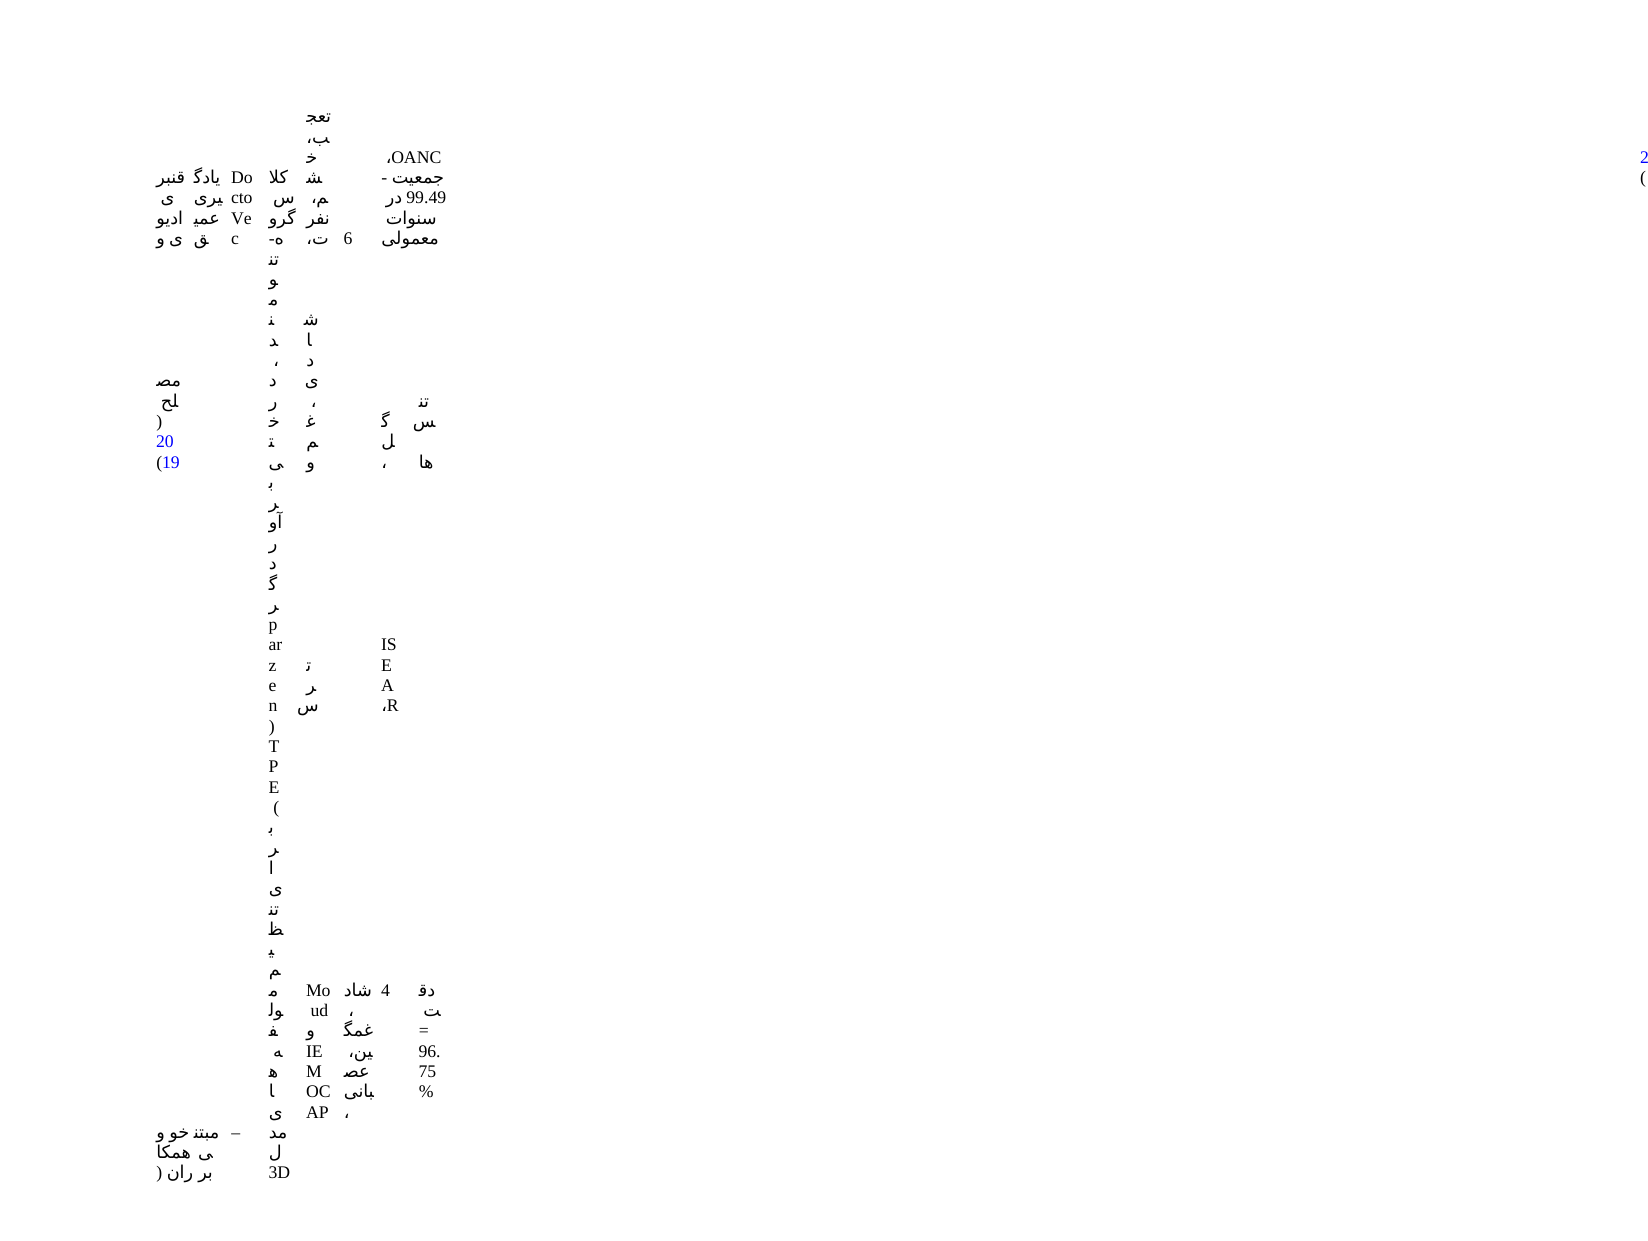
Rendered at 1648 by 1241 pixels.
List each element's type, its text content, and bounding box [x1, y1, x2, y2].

table_cell 4 [381, 980, 419, 1183]
table_cell [1640, 716, 1648, 939]
table_cell ترس [306, 472, 344, 716]
table_cell [419, 716, 456, 979]
table_cell – [231, 1122, 269, 1183]
table_cell [194, 472, 231, 716]
table_cell [156, 472, 194, 716]
table_cell [231, 980, 269, 1122]
table_cell [156, 980, 194, 1122]
table_cell (TPE) برای تنظیم [269, 716, 306, 979]
table_cell [381, 716, 419, 979]
table_cell خو و همکاران (2020) [1640, 106, 1648, 187]
table_cell ISEAR، [381, 472, 419, 716]
table_cell [456, 106, 494, 248]
table_cell [456, 716, 494, 979]
table_cell شادی، غم و [306, 248, 344, 472]
table_cell [194, 716, 231, 979]
table_cell مدل 3DCLS برای [269, 1122, 306, 1183]
table_cell [231, 248, 269, 472]
table_cell [306, 716, 344, 979]
table_cell یادگیری عمیق [194, 106, 231, 248]
table_cell [456, 1122, 494, 1183]
table_cell Moud و IEMOCAP [306, 980, 344, 1183]
table_cell مصلح (2019) [156, 248, 194, 472]
table_cell [231, 472, 269, 716]
table_cell [456, 248, 494, 472]
table_cell OANC، جمعیت - 99.49 در سنوات معمولی [381, 106, 456, 248]
table_cell [156, 716, 194, 979]
table_cell مولفه های [269, 980, 306, 1122]
table_cell [1640, 451, 1648, 716]
table_cell قنبری ادیوی و [156, 106, 194, 248]
table_cell تنومند، درختی [269, 248, 306, 472]
table_cell [1640, 188, 1648, 451]
table_cell دقت = 96.75% [419, 980, 456, 1183]
table_cell [194, 980, 231, 1122]
table_cell [344, 472, 381, 716]
table_cell DoctoVec [231, 106, 269, 248]
table_cell [231, 716, 269, 979]
table_cell [344, 248, 381, 472]
table_cell گل، [381, 248, 419, 472]
table_cell تنس ها [419, 248, 456, 472]
table_cell [344, 716, 381, 979]
table_cell کلاس گروه- [269, 106, 306, 248]
table_cell [1640, 939, 1648, 1122]
table_cell [456, 472, 494, 716]
table_cell [194, 248, 231, 472]
table_cell مبتنی بر یادگیری عمیق [194, 1122, 231, 1183]
table_cell شاد، غمگین، عصبانی، [344, 980, 381, 1183]
table_cell [419, 472, 456, 716]
table_cell برآوردگر parzen [269, 472, 306, 716]
table_cell تعجب، خشم، نفرت، [306, 106, 344, 248]
table_cell خو و همکاران (2020) [156, 1122, 194, 1183]
table_cell 6 [344, 106, 381, 248]
table_cell [456, 980, 494, 1122]
